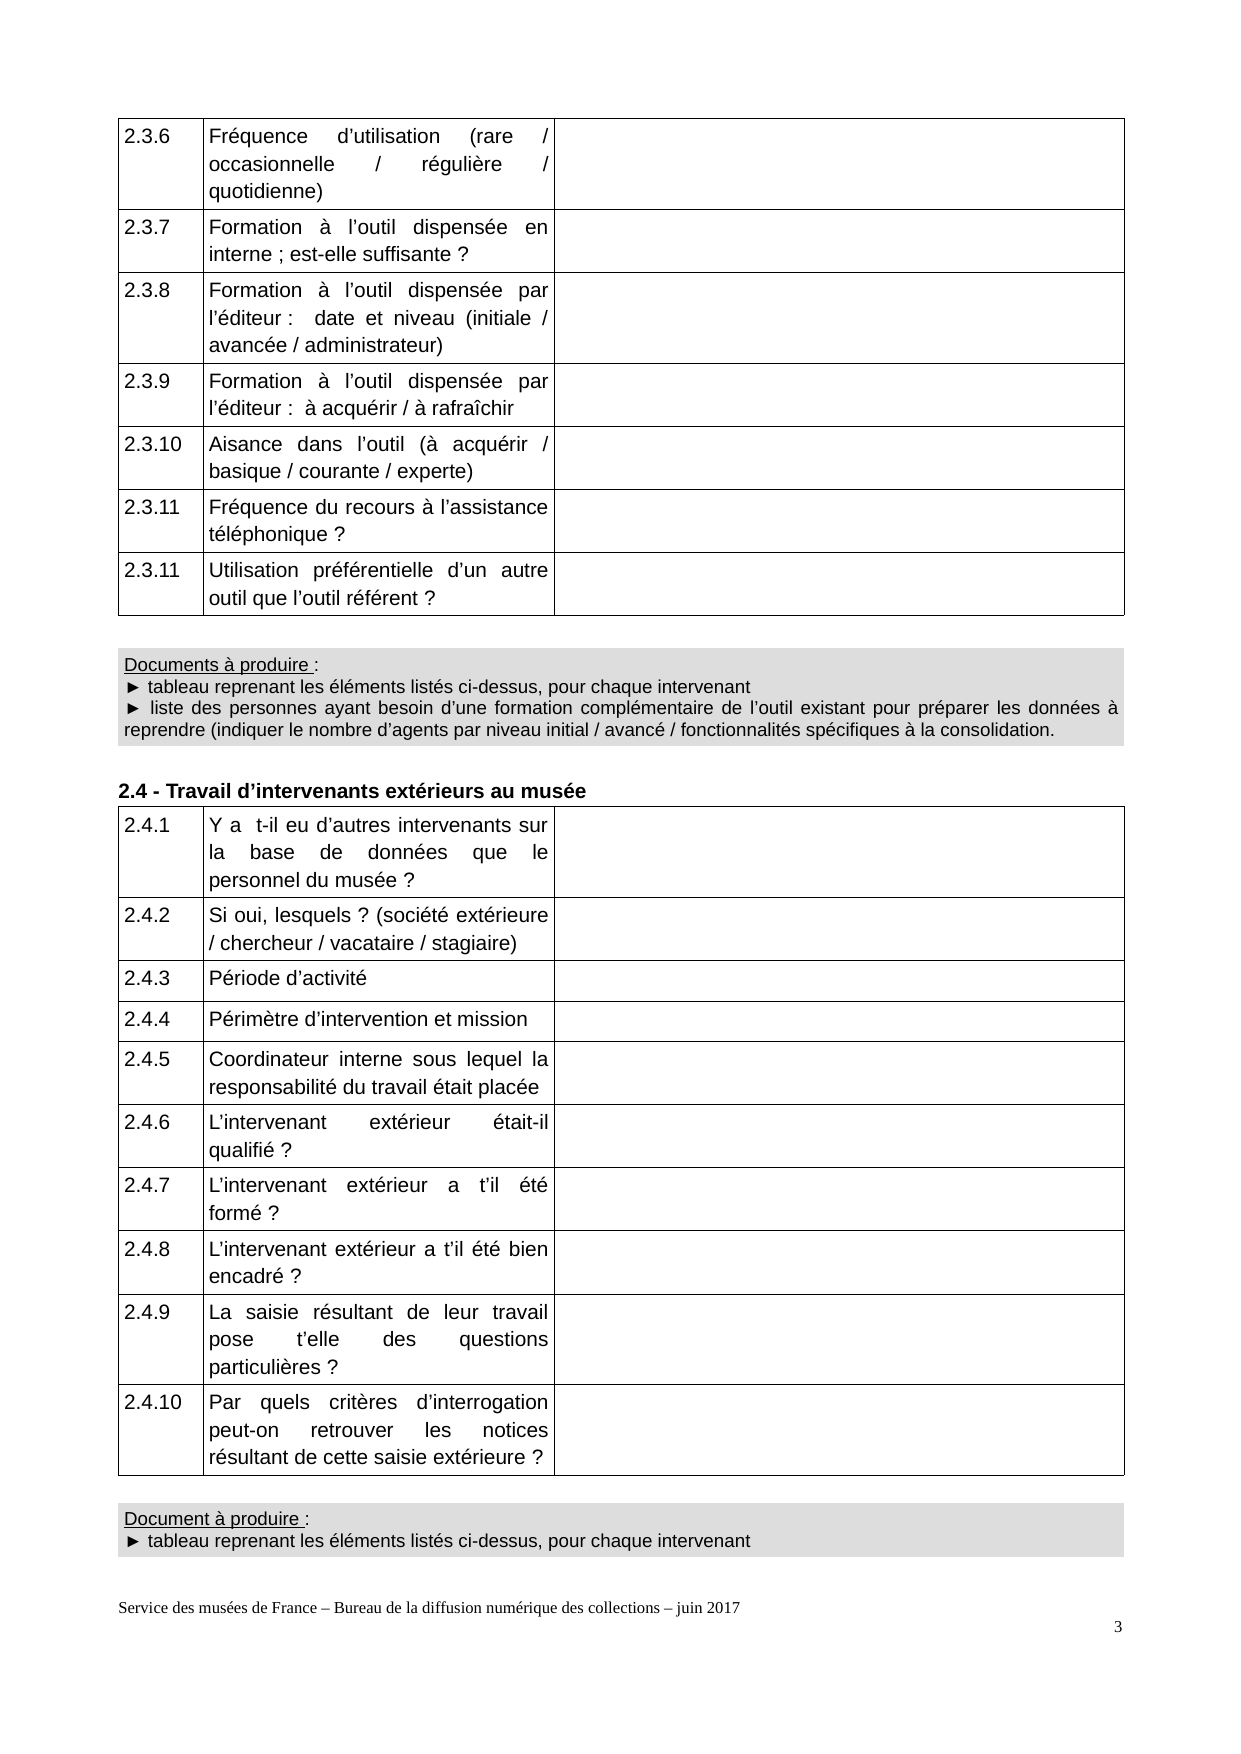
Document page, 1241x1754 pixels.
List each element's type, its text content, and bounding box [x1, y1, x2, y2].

table_cell 2.4.5 [119, 1042, 203, 1104]
table_cell [555, 1105, 1124, 1167]
table_cell 2.4.2 [119, 898, 203, 960]
table_cell 2.3.9 [119, 364, 203, 426]
table_cell [555, 961, 1124, 1001]
table_cell La saisie résultant de leur travail pose t’elle des questions particulières ? [204, 1295, 554, 1384]
table_header Document à produire : ► tableau reprenant les éléments listés ci-dessus, pour chaque intervenant [118, 1503, 1124, 1557]
table_cell 2.4.8 [119, 1231, 203, 1293]
table_cell L’intervenant extérieur a t’il été formé ? [204, 1168, 554, 1230]
table_header 2.4.1 [119, 807, 203, 897]
table_cell 2.4.9 [119, 1295, 203, 1384]
table_cell [555, 210, 1124, 272]
table_cell L’intervenant extérieur était-il qualifié ? [204, 1105, 554, 1167]
table_cell [555, 1042, 1124, 1104]
text 2.4 - Travail d’intervenants extérieurs au musée [118, 779, 1122, 803]
table_cell Coordinateur interne sous lequel la responsabilité du travail était placée [204, 1042, 554, 1104]
table_cell 2.4.6 [119, 1105, 203, 1167]
table_cell [555, 553, 1124, 615]
table_cell Formation à l’outil dispensée en interne ; est-elle suffisante ? [204, 210, 554, 272]
table_cell Formation à l’outil dispensée par l’éditeur : date et niveau (initiale / avancée / administrateur) [204, 273, 554, 362]
table_cell 2.4.4 [119, 1002, 203, 1041]
table_cell Par quels critères d’interrogation peut-on retrouver les notices résultant de cette saisie extérieure ? [204, 1385, 554, 1475]
table_header Documents à produire : ► tableau reprenant les éléments listés ci-dessus, pour chaque intervenant ► liste des personnes ayant besoin d’une formation complémentaire de l’outil existant pour préparer les données à reprendre (indiquer le nombre d’agents par niveau initial / avancé / fonctionnalités spécifiques à la consolidation. [118, 648, 1124, 746]
table_cell [555, 1385, 1124, 1475]
table_cell [555, 1295, 1124, 1384]
table_cell 2.4.3 [119, 961, 203, 1001]
table_cell 2.3.7 [119, 210, 203, 272]
table_cell [555, 273, 1124, 362]
table_cell [555, 1231, 1124, 1293]
table_cell [555, 1168, 1124, 1230]
table_cell [555, 119, 1124, 209]
table_cell 2.3.6 [119, 119, 203, 209]
table_cell [555, 490, 1124, 552]
table_cell Fréquence d’utilisation (rare / occasionnelle / régulière / quotidienne) [204, 119, 554, 209]
table_cell Utilisation préférentielle d’un autre outil que l’outil référent ? [204, 553, 554, 615]
table_cell 2.3.10 [119, 427, 203, 489]
table_header [555, 807, 1124, 897]
table_cell Périmètre d’intervention et mission [204, 1002, 554, 1041]
table_cell [555, 898, 1124, 960]
table_cell 2.4.10 [119, 1385, 203, 1475]
table_cell Si oui, lesquels ? (société extérieure / chercheur / vacataire / stagiaire) [204, 898, 554, 960]
table_cell [555, 364, 1124, 426]
table_cell [555, 1002, 1124, 1041]
table_cell L’intervenant extérieur a t’il été bien encadré ? [204, 1231, 554, 1293]
table_cell 2.4.7 [119, 1168, 203, 1230]
table_cell 2.3.11 [119, 490, 203, 552]
table_cell 2.3.8 [119, 273, 203, 362]
table_cell 2.3.11 [119, 553, 203, 615]
table_cell Formation à l’outil dispensée par l’éditeur : à acquérir / à rafraîchir [204, 364, 554, 426]
table_header Y a t-il eu d’autres intervenants sur la base de données que le personnel du musée ? [204, 807, 554, 897]
table_cell Période d’activité [204, 961, 554, 1001]
table_cell Aisance dans l’outil (à acquérir / basique / courante / experte) [204, 427, 554, 489]
table_cell Fréquence du recours à l’assistance téléphonique ? [204, 490, 554, 552]
table_cell [555, 427, 1124, 489]
